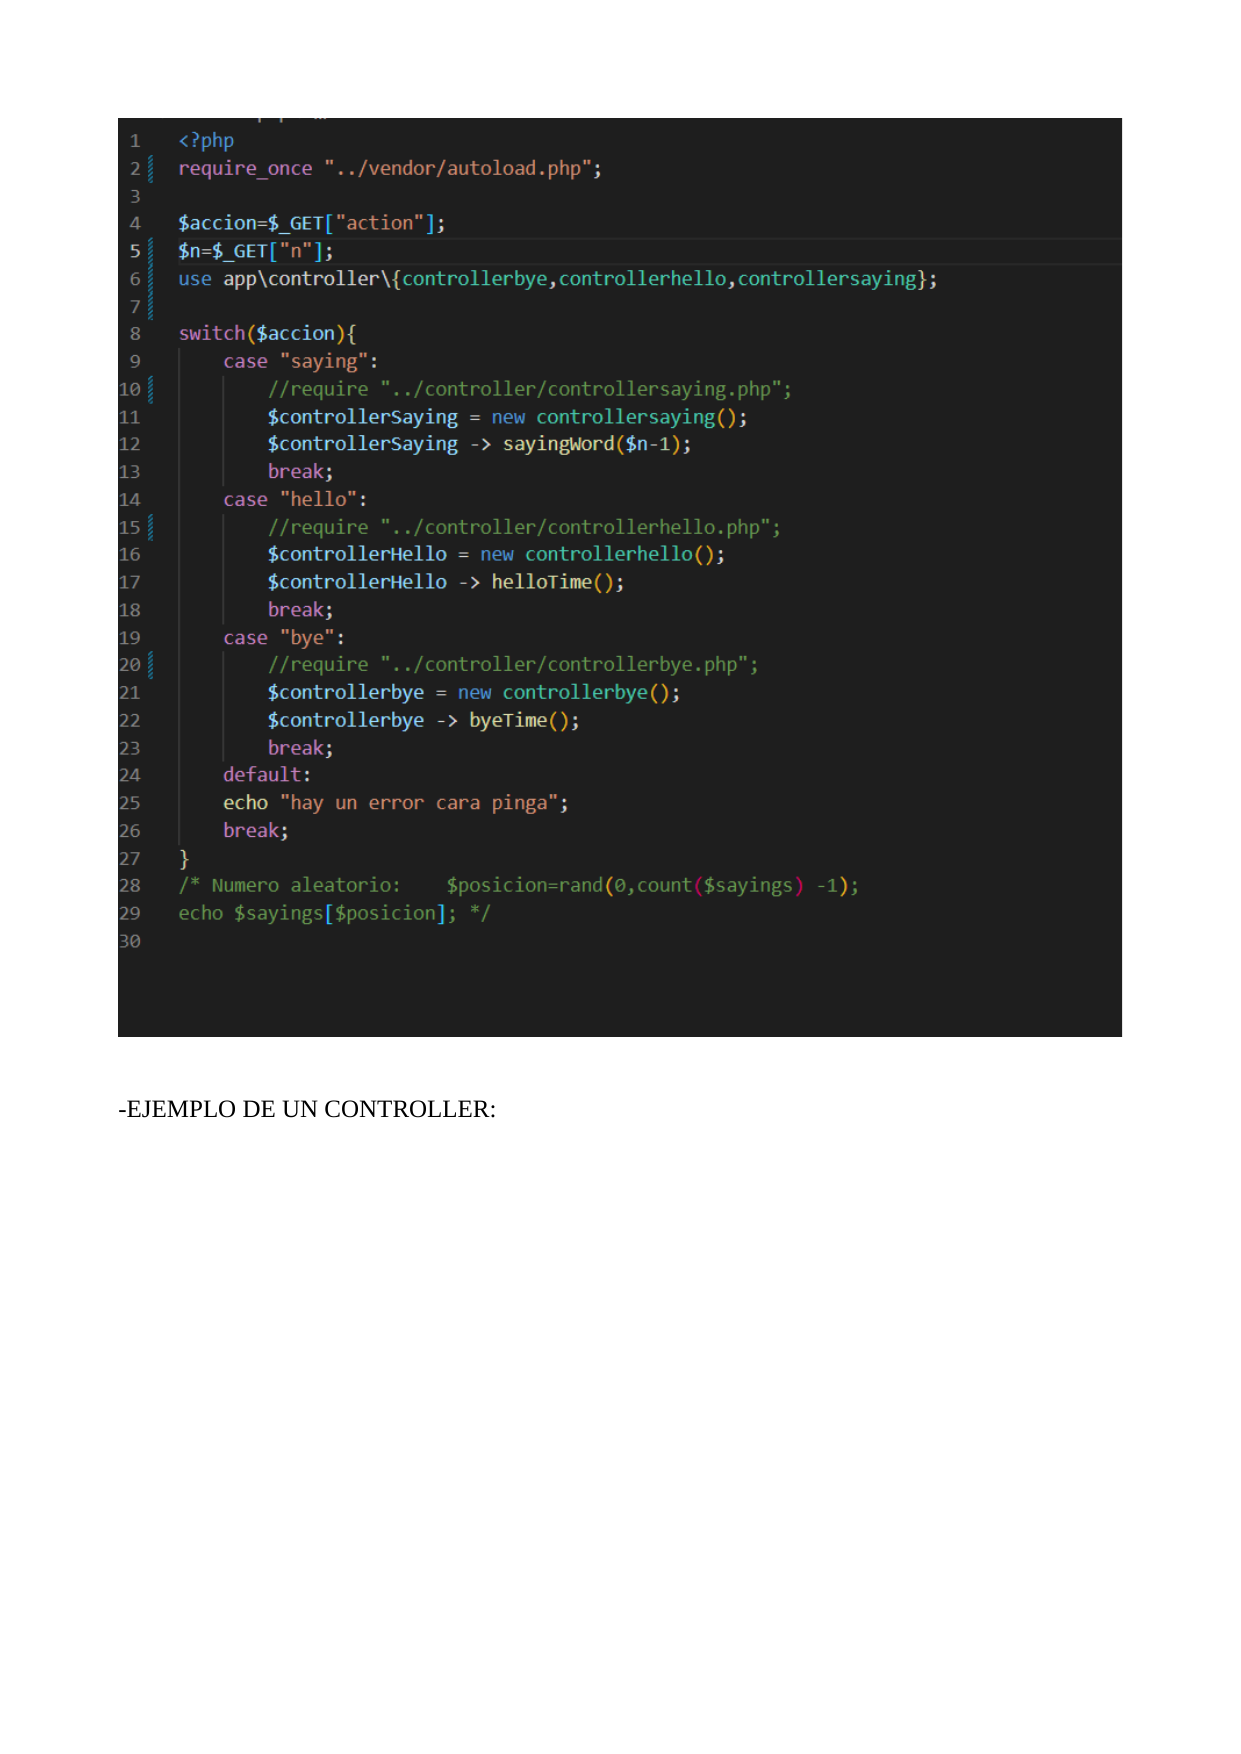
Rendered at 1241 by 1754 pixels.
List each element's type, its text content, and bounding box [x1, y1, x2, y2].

text -EJEMPLO DE UN CONTROLLER: [118, 1094, 1122, 1122]
picture [118, 118, 1123, 1037]
